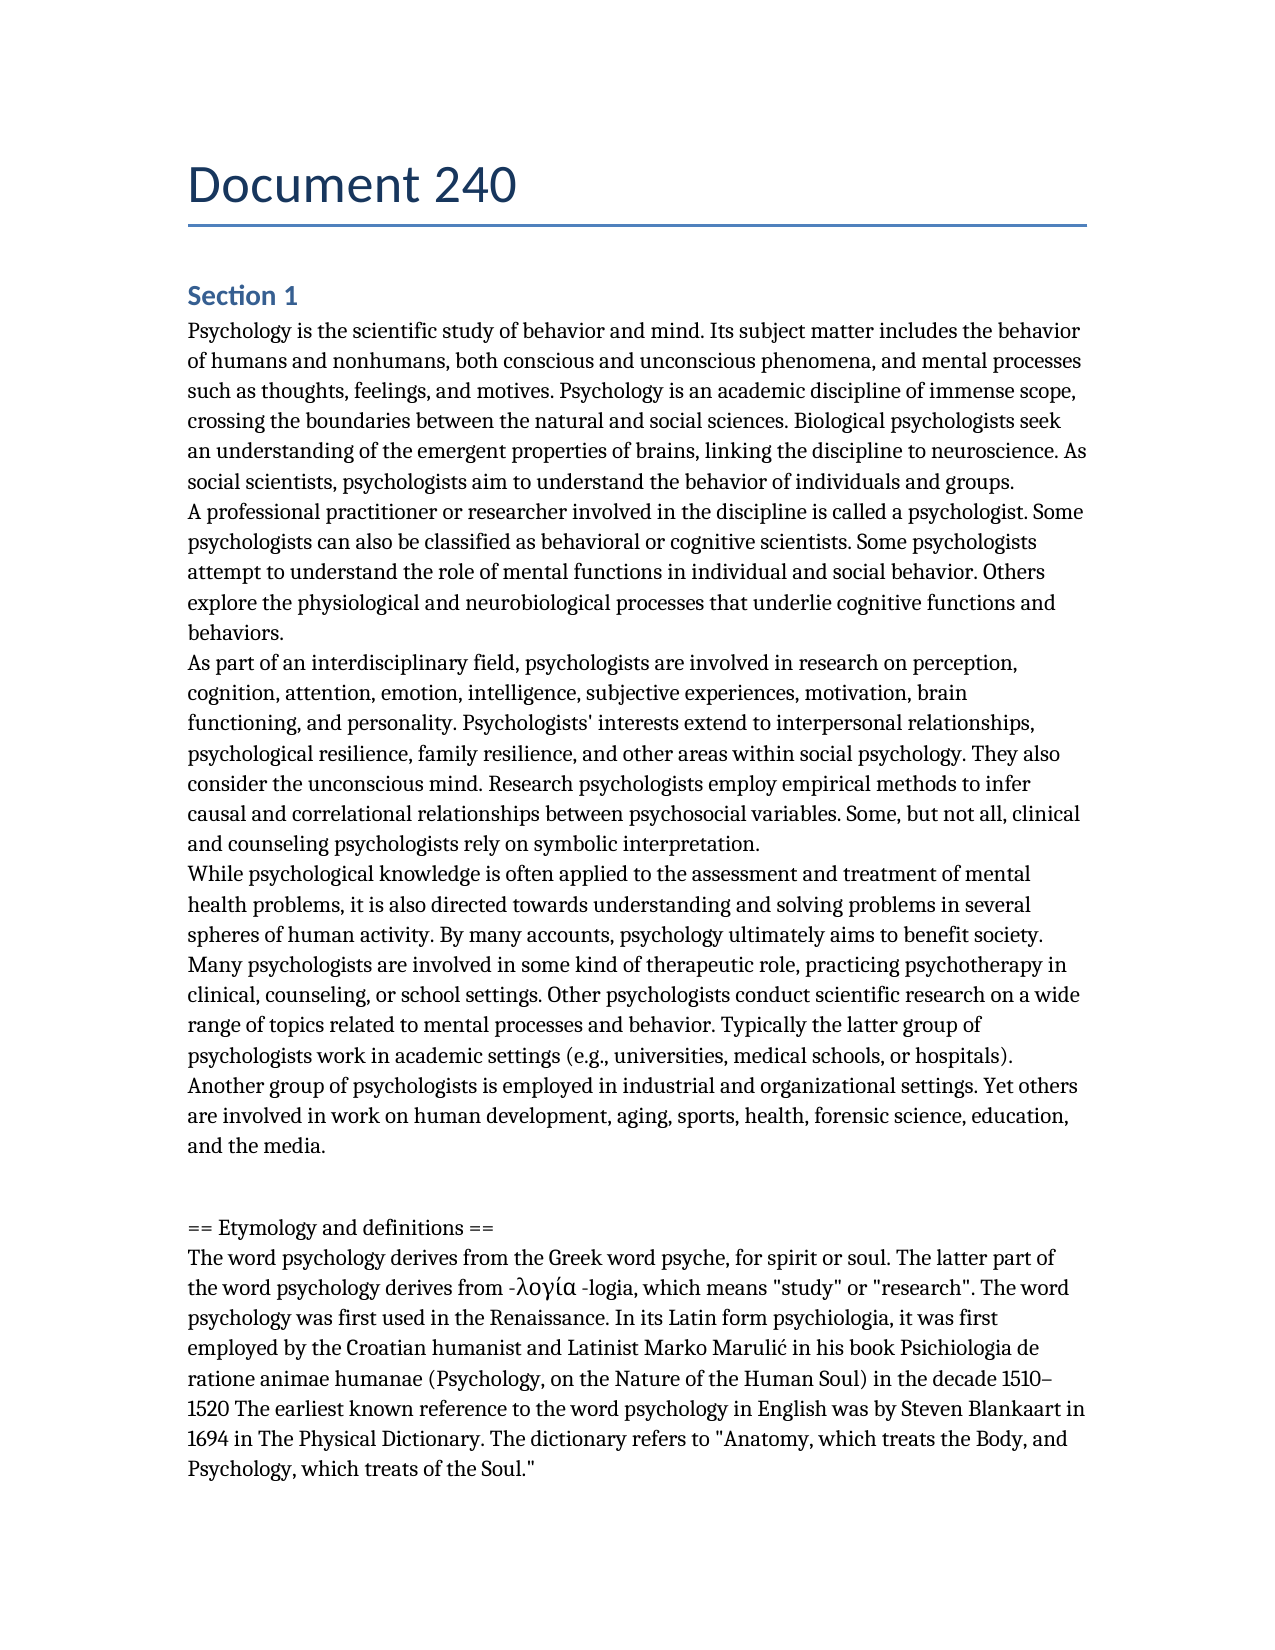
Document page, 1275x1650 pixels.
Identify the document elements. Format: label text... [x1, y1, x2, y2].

subtitle Section 1 [187, 277, 1087, 312]
text == Etymology and definitions == The word psychology derives from the Greek word psyche, for spirit or soul. The latter part of the word psychology derives from -λογία -logia, which means "study" or "research". The word psychology was first used in the Renaissance. In its Latin form psychiologia, it was first employed by the Croatian humanist and Latinist Marko Marulić in his book Psichiologia de ratione animae humanae (Psychology, on the Nature of the Human Soul) in the decade 1510–1520 The earliest known reference to the word psychology in English was by Steven Blankaart in 1694 in The Physical Dictionary. The dictionary refers to "Anatomy, which treats the Body, and Psychology, which treats of the Soul." [187, 1184, 1087, 1482]
title Document 240 [187, 150, 1087, 227]
text Psychology is the scientific study of behavior and mind. Its subject matter includes the behavior of humans and nonhumans, both conscious and unconscious phenomena, and mental processes such as thoughts, feelings, and motives. Psychology is an academic discipline of immense scope, crossing the boundaries between the natural and social sciences. Biological psychologists seek an understanding of the emergent properties of brains, linking the discipline to neuroscience. As social scientists, psychologists aim to understand the behavior of individuals and groups. A professional practitioner or researcher involved in the discipline is called a psychologist. Some psychologists can also be classified as behavioral or cognitive scientists. Some psychologists attempt to understand the role of mental functions in individual and social behavior. Others explore the physiological and neurobiological processes that underlie cognitive functions and behaviors. As part of an interdisciplinary field, psychologists are involved in research on perception, cognition, attention, emotion, intelligence, subjective experiences, motivation, brain functioning, and personality. Psychologists' interests extend to interpersonal relationships, psychological resilience, family resilience, and other areas within social psychology. They also consider the unconscious mind. Research psychologists employ empirical methods to infer causal and correlational relationships between psychosocial variables. Some, but not all, clinical and counseling psychologists rely on symbolic interpretation. While psychological knowledge is often applied to the assessment and treatment of mental health problems, it is also directed towards understanding and solving problems in several spheres of human activity. By many accounts, psychology ultimately aims to benefit society. Many psychologists are involved in some kind of therapeutic role, practicing psychotherapy in clinical, counseling, or school settings. Other psychologists conduct scientific research on a wide range of topics related to mental processes and behavior. Typically the latter group of psychologists work in academic settings (e.g., universities, medical schools, or hospitals). Another group of psychologists is employed in industrial and organizational settings. Yet others are involved in work on human development, aging, sports, health, forensic science, education, and the media. [187, 317, 1087, 1159]
